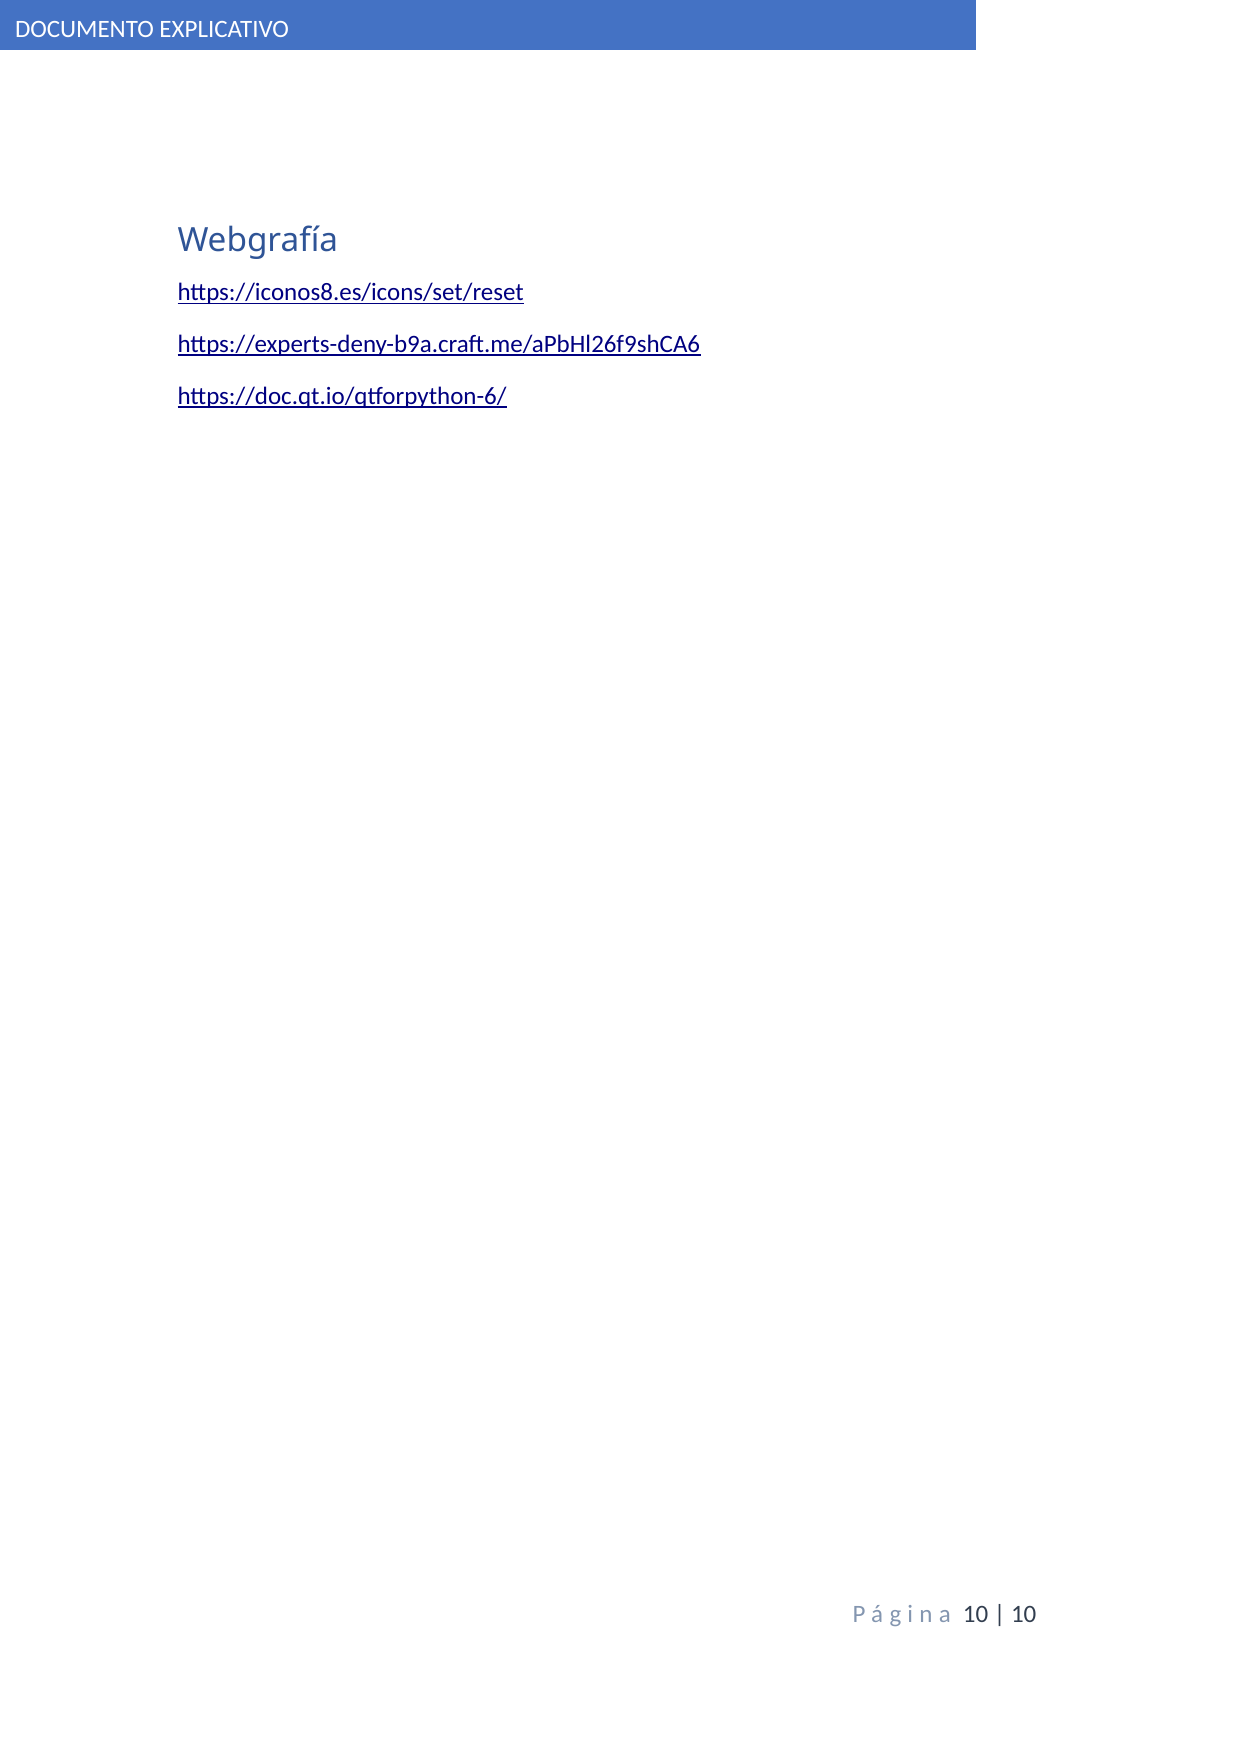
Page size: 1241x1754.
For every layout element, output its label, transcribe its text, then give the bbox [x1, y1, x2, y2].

text https://iconos8.es/icons/set/reset [177, 276, 1063, 307]
text https://doc.qt.io/qtforpython-6/ [177, 380, 1063, 410]
text https://experts-deny-b9a.craft.me/aPbHl26f9shCA6 [177, 328, 1063, 359]
subtitle Webgrafía [177, 216, 1063, 261]
